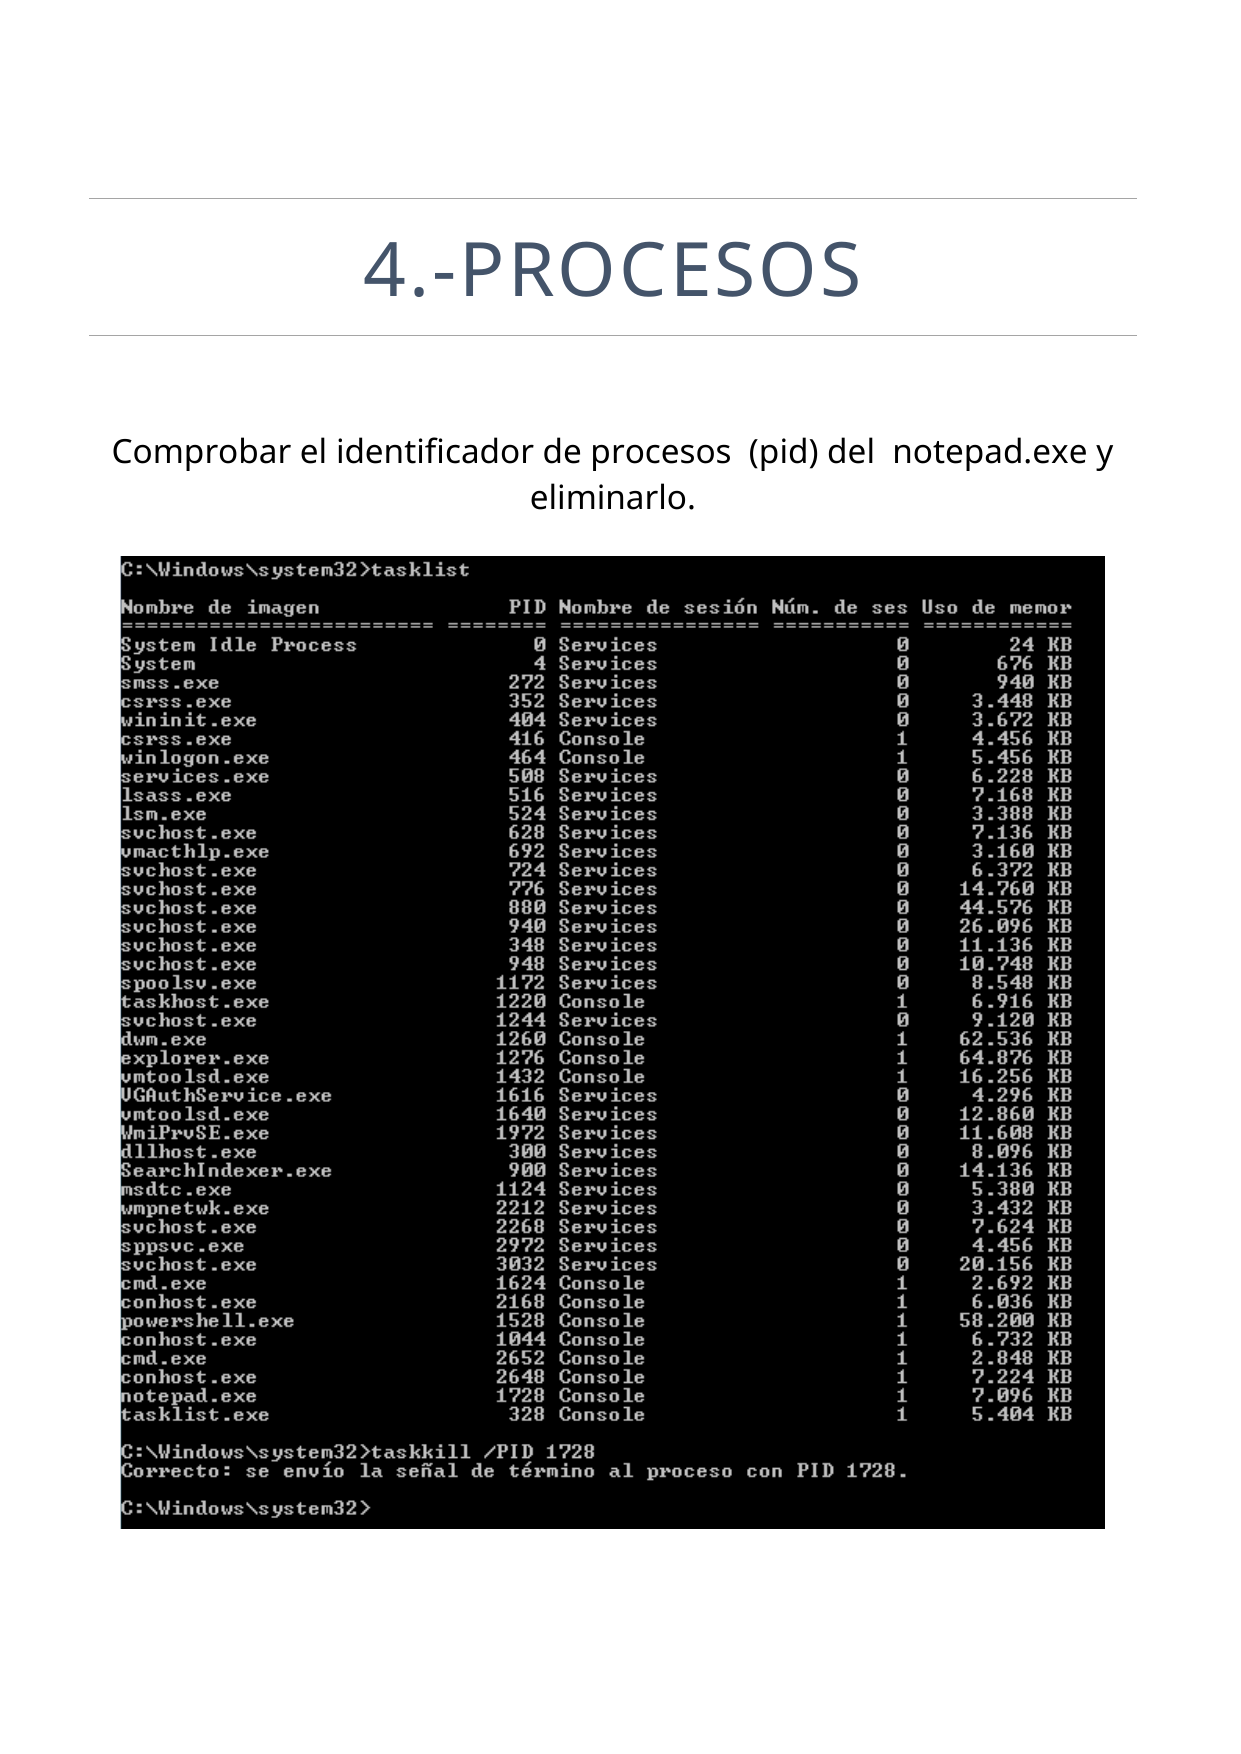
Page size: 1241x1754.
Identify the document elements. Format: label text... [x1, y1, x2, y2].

subtitle Comprobar el identificador de procesos (pid) del notepad.exe y eliminarlo. [89, 428, 1137, 519]
text 4.-PROCESOS [89, 199, 1137, 335]
